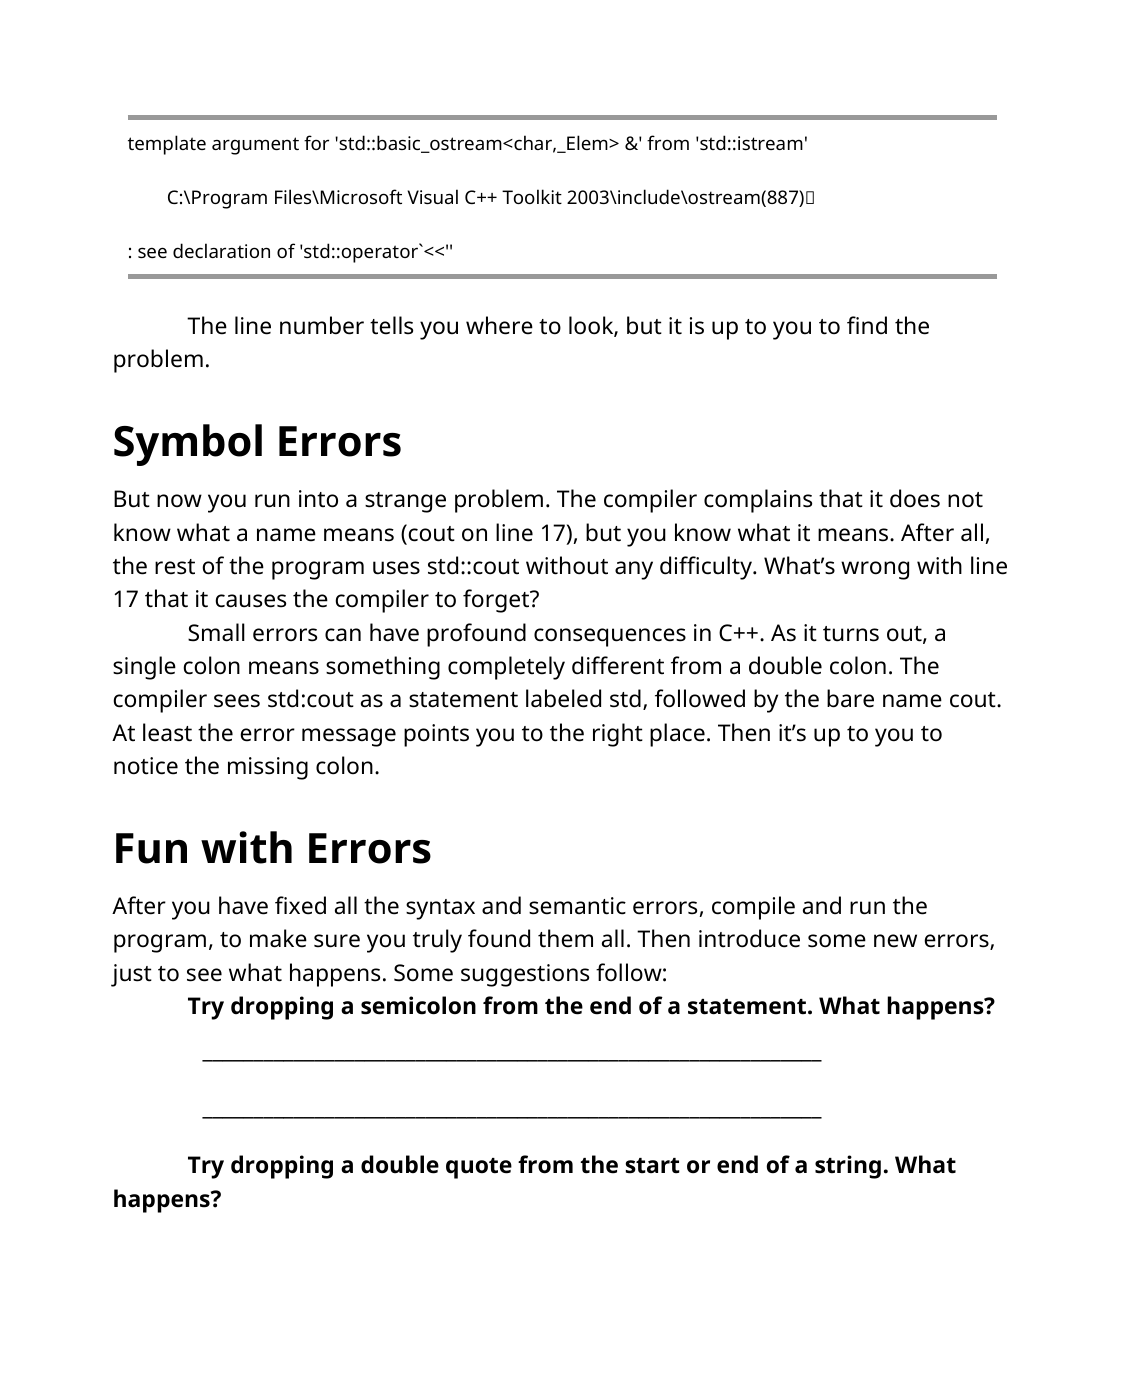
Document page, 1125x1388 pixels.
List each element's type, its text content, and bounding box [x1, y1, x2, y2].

text But now you run into a strange problem. The compiler complains that it does not know what a name means (cout on line 17), but you know what it means. After all, the rest of the program uses std::cout without any difficulty. What’s wrong with line 17 that it causes the compiler to forget? [112, 481, 1012, 614]
text C:\Program Files\Microsoft Visual C++ Toolkit 2003\include\ostream(887) [127, 169, 997, 209]
text Small errors can have profound consequences in C++. As it turns out, a single colon means something completely different from a double colon. The compiler sees std:cout as a statement labeled std, followed by the bare name cout. At least the error message points you to the right place. Then it’s up to you to notice the missing colon. [112, 614, 1012, 781]
text Try dropping a semicolon from the end of a statement. What happens? [112, 988, 1012, 1021]
text The line number tells you where to look, but it is up to you to find the problem. [112, 308, 1012, 374]
list _____________________________________________________________ [202, 1091, 1012, 1122]
text Try dropping a double quote from the start or end of a string. What happens? [112, 1147, 1012, 1214]
text : see declaration of 'std::operator`<<'' [127, 223, 997, 279]
text After you have fixed all the syntax and semantic errors, compile and run the program, to make sure you truly found them all. Then introduce some new errors, just to see what happens. Some suggestions follow: [112, 888, 1012, 988]
subtitle Symbol Errors [112, 412, 1012, 469]
list _____________________________________________________________ [202, 1034, 1012, 1065]
subtitle Fun with Errors [112, 819, 1012, 875]
text template argument for 'std::basic_ostream<char,_Elem> &' from 'std::istream' [127, 116, 997, 155]
